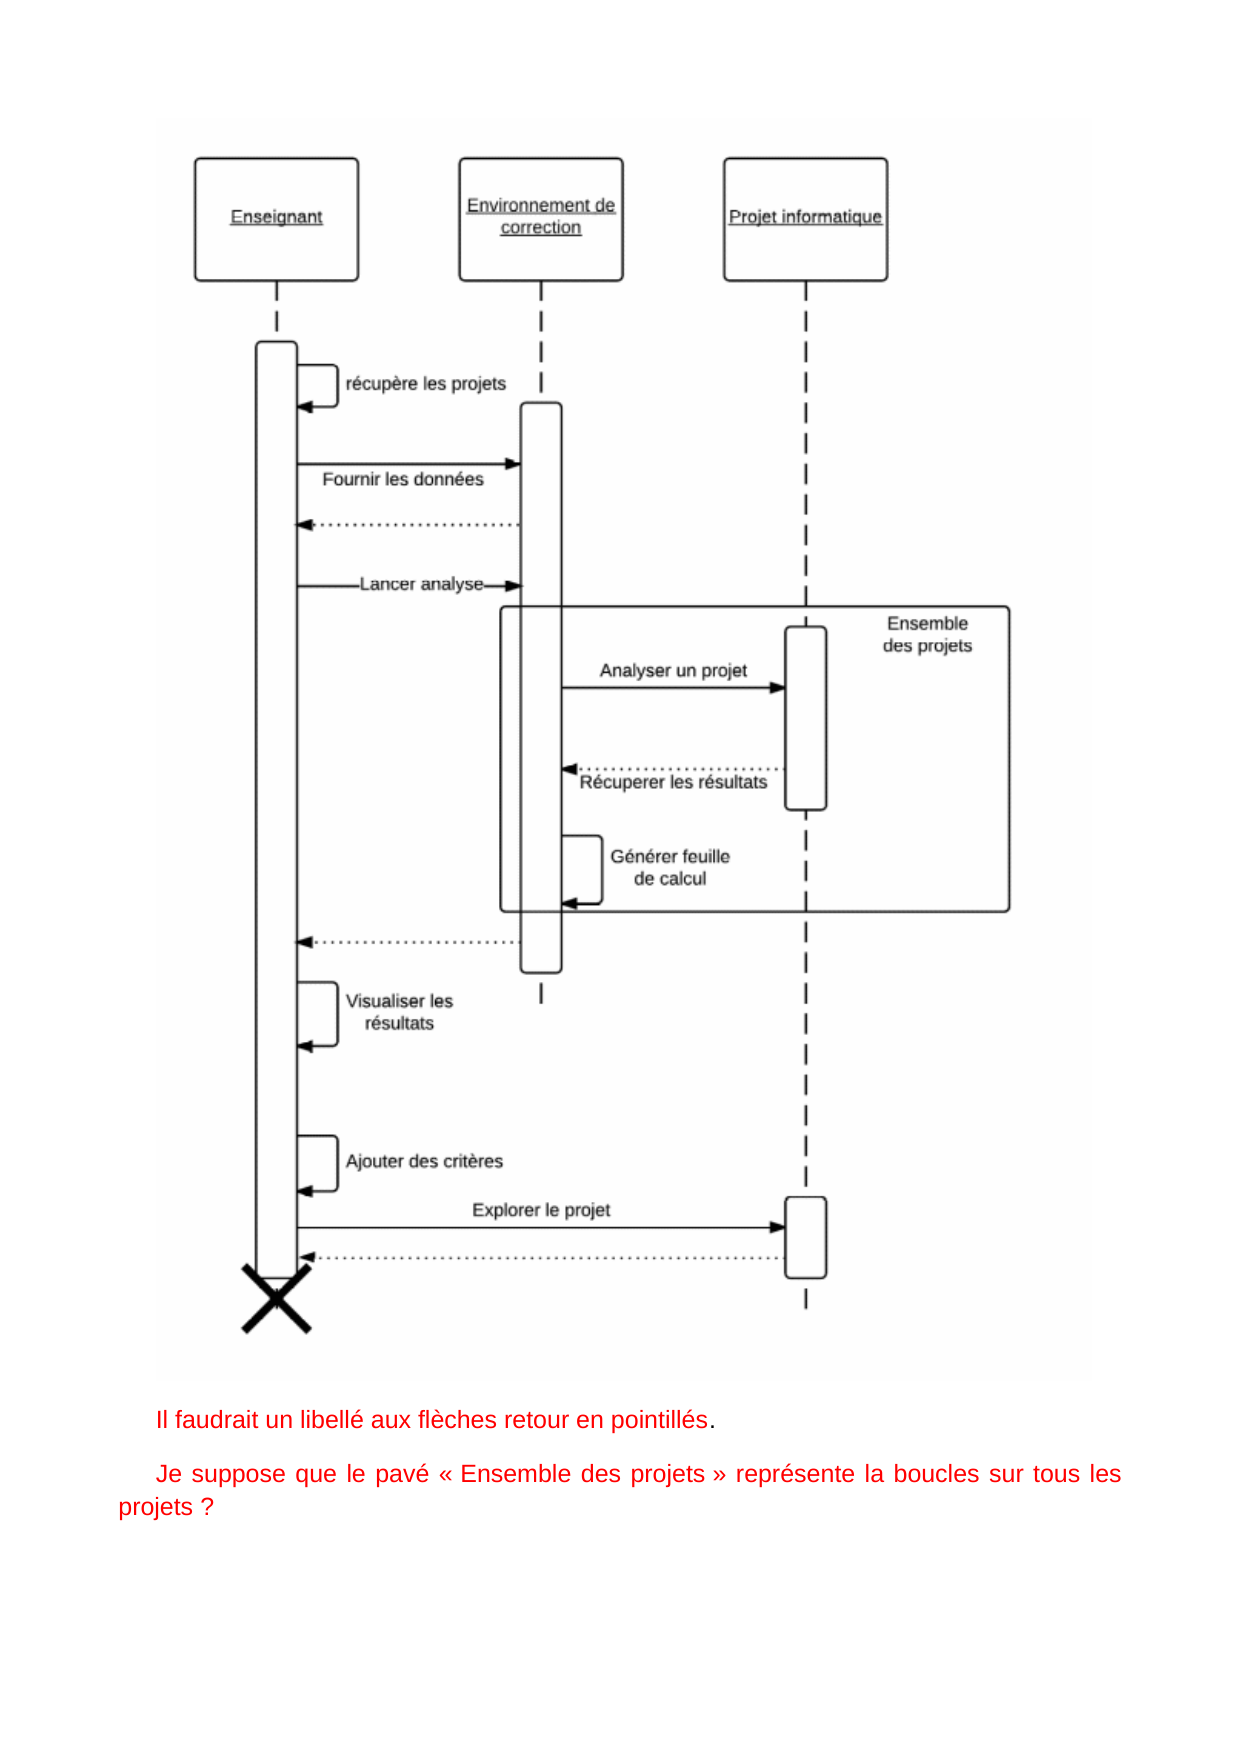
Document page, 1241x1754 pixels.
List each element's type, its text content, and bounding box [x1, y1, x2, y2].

text Je suppose que le pavé « Ensemble des projets » représente la boucles sur tous les projets ? [118, 1459, 1122, 1521]
text Il faudrait un libellé aux flèches retour en pointillés. [118, 1405, 1122, 1434]
